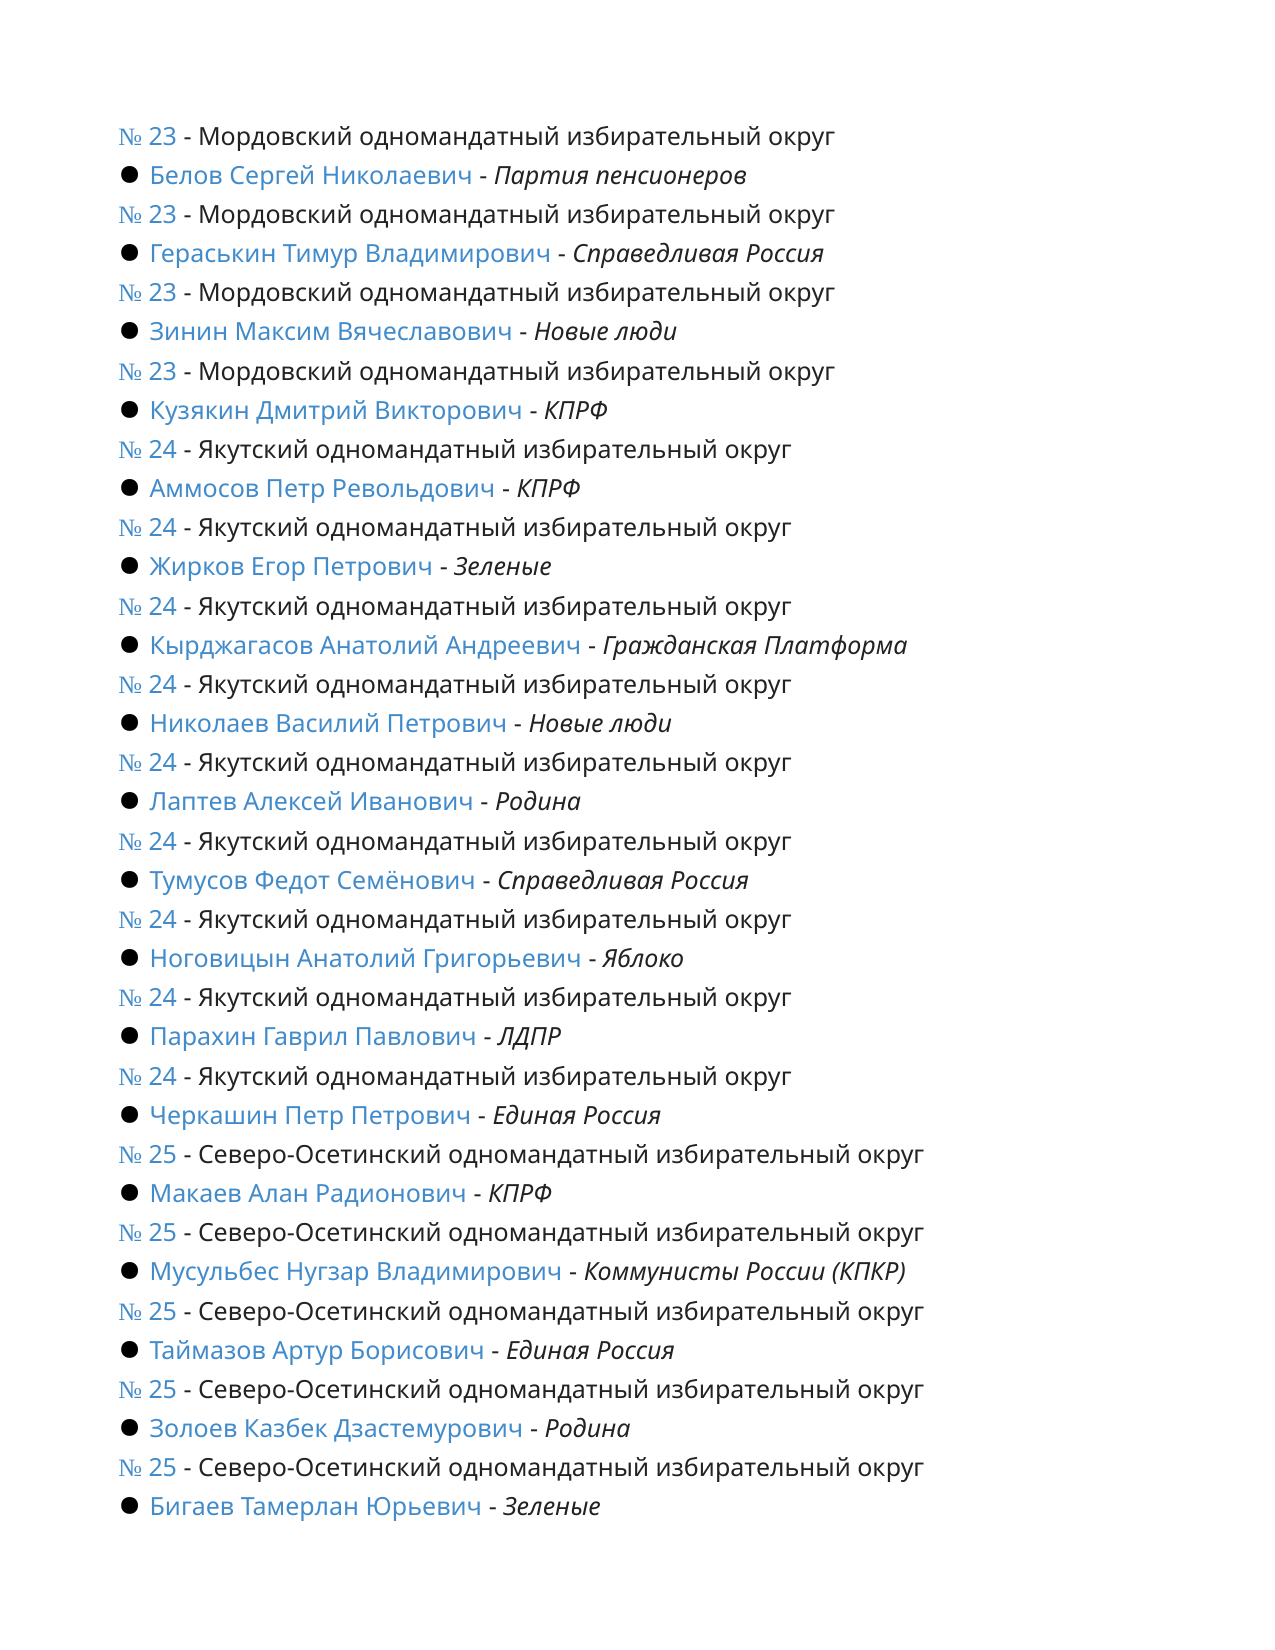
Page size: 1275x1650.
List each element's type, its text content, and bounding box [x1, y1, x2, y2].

list Зинин Максим Вячеславович - Новые люди [120, 314, 1157, 348]
text № 25 - Северо-Осетинский одномандатный избирательный округ [118, 1450, 1157, 1484]
list Золоев Казбек Дзастемурович - Родина [120, 1411, 1157, 1445]
list Гераськин Тимур Владимирович - Справедливая Россия [120, 236, 1157, 270]
list Кырджагасов Анатолий Андреевич - Гражданская Платформа [120, 627, 1157, 661]
list Парахин Гаврил Павлович - ЛДПР [120, 1019, 1157, 1053]
text № 25 - Северо-Осетинский одномандатный избирательный округ [118, 1136, 1157, 1171]
list Таймазов Артур Борисович - Единая Россия [120, 1332, 1157, 1366]
text № 24 - Якутский одномандатный избирательный округ [118, 1058, 1157, 1092]
list Кузякин Дмитрий Викторович - КПРФ [120, 392, 1157, 426]
text № 24 - Якутский одномандатный избирательный округ [118, 980, 1157, 1014]
list Жирков Егор Петрович - Зеленые [120, 549, 1157, 583]
list Тумусов Федот Семёнович - Справедливая Россия [120, 862, 1157, 896]
list Аммосов Петр Револьдович - КПРФ [120, 471, 1157, 505]
list Мусульбес Нугзар Владимирович - Коммунисты России (КПКР) [120, 1254, 1157, 1288]
text № 23 - Мордовский одномандатный избирательный округ [118, 275, 1157, 309]
list Лаптев Алексей Иванович - Родина [120, 784, 1157, 818]
list Ноговицын Анатолий Григорьевич - Яблоко [120, 941, 1157, 975]
text № 25 - Северо-Осетинский одномандатный избирательный округ [118, 1215, 1157, 1249]
text № 23 - Мордовский одномандатный избирательный округ [118, 196, 1157, 231]
text № 24 - Якутский одномандатный избирательный округ [118, 666, 1157, 701]
text № 24 - Якутский одномандатный избирательный округ [118, 431, 1157, 466]
text № 24 - Якутский одномандатный избирательный округ [118, 588, 1157, 622]
text № 25 - Северо-Осетинский одномандатный избирательный округ [118, 1371, 1157, 1406]
list Белов Сергей Николаевич - Партия пенсионеров [120, 157, 1157, 191]
text № 23 - Мордовский одномандатный избирательный округ [118, 353, 1157, 387]
text № 24 - Якутский одномандатный избирательный округ [118, 510, 1157, 544]
list Макаев Алан Радионович - КПРФ [120, 1176, 1157, 1210]
list Николаев Василий Петрович - Новые люди [120, 706, 1157, 740]
text № 24 - Якутский одномандатный избирательный округ [118, 823, 1157, 857]
text № 23 - Мордовский одномандатный избирательный округ [118, 118, 1157, 152]
text № 24 - Якутский одномандатный избирательный округ [118, 745, 1157, 779]
text № 24 - Якутский одномандатный избирательный округ [118, 901, 1157, 936]
text № 25 - Северо-Осетинский одномандатный избирательный округ [118, 1293, 1157, 1327]
list Бигаев Тамерлан Юрьевич - Зеленые [120, 1489, 1157, 1523]
list Черкашин Петр Петрович - Единая Россия [120, 1097, 1157, 1131]
